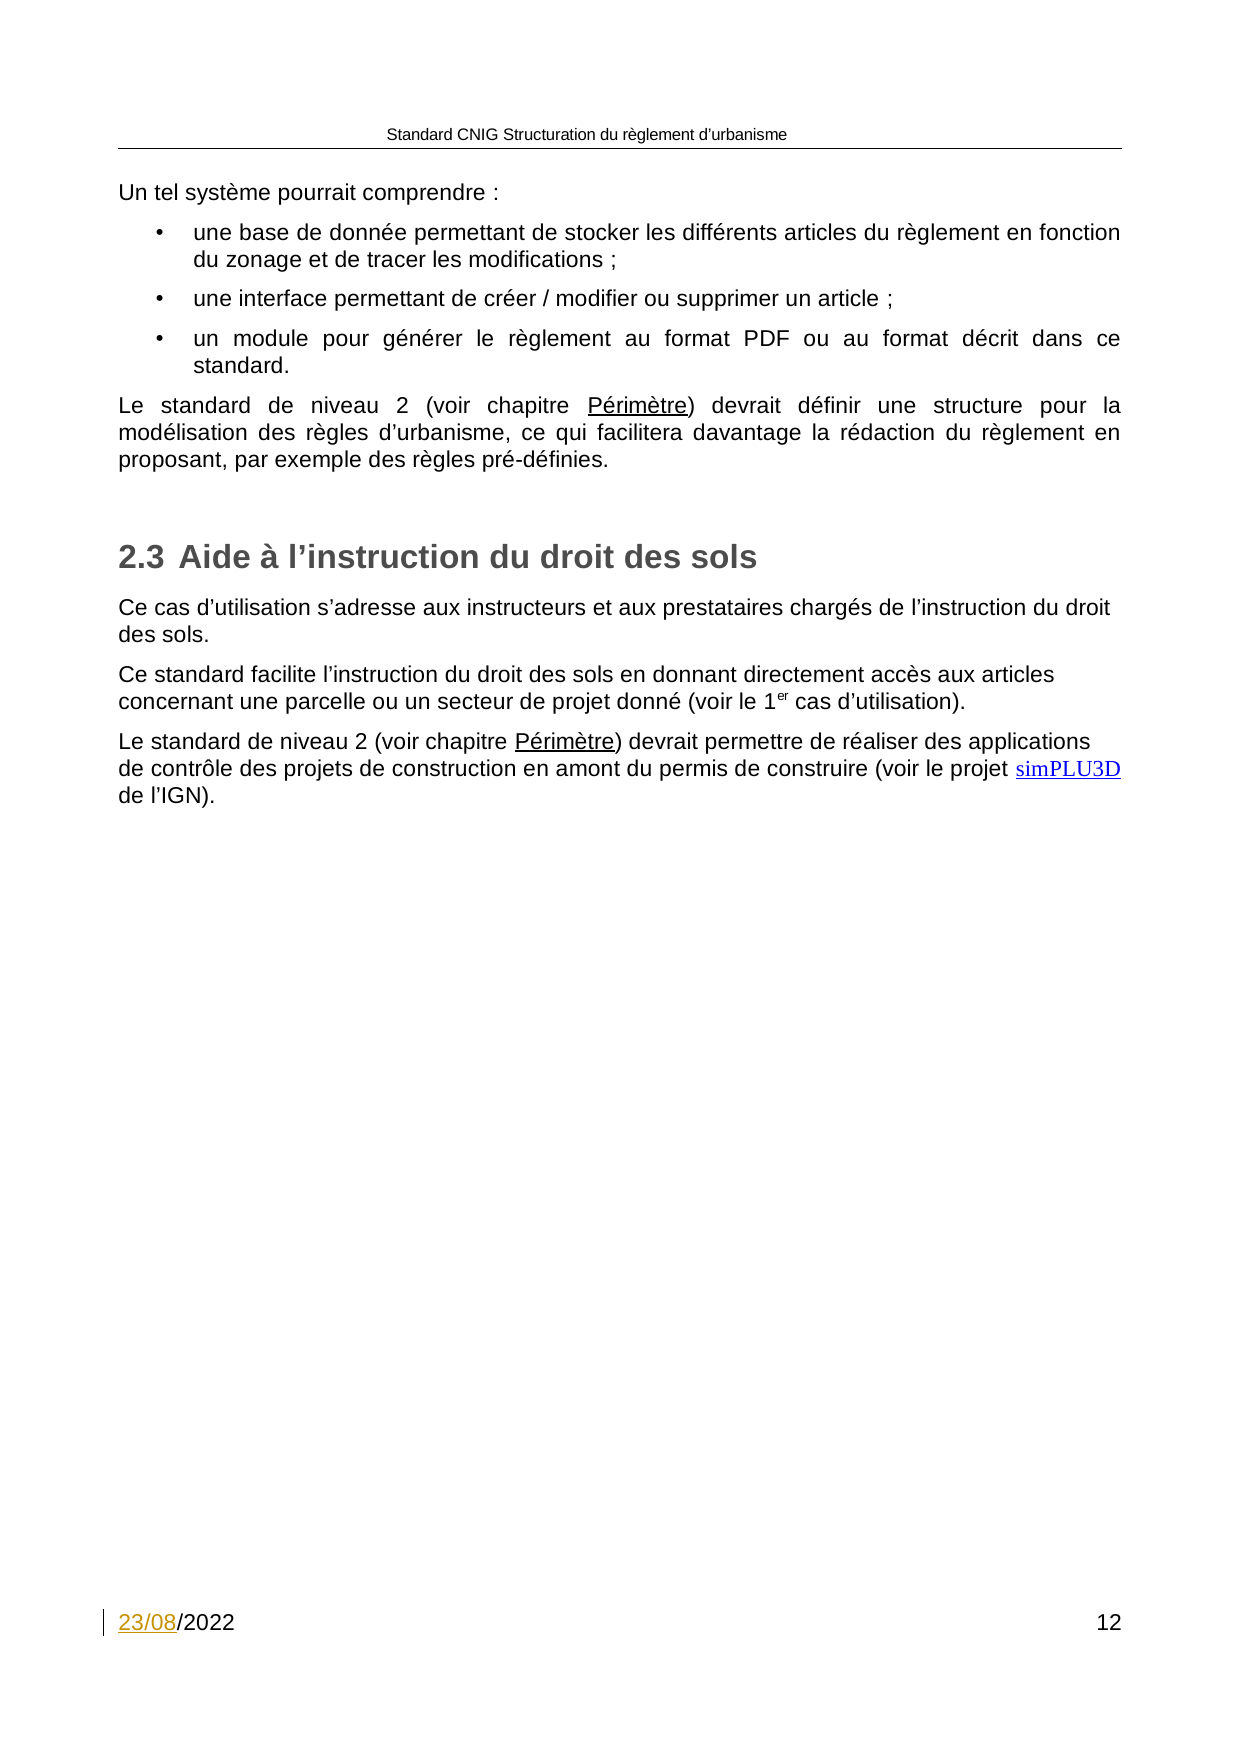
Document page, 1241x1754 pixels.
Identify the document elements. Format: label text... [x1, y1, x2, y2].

text Le standard de niveau 2 (voir chapitre Périmètre) devrait définir une structure pour la modélisation des règles d’urbanisme, ce qui facilitera davantage la rédaction du règlement en proposant, par exemple des règles pré-définies. [118, 391, 1122, 472]
list un module pour générer le règlement au format PDF ou au format décrit dans ce standard. [156, 324, 1122, 378]
text Ce standard facilite l’instruction du droit des sols en donnant directement accès aux articles concernant une parcelle ou un secteur de projet donné (voir le 1er cas d’utilisation). [118, 660, 1122, 714]
list une interface permettant de créer / modifier ou supprimer un article ; [156, 285, 1122, 312]
subtitle Aide à l’instruction du droit des sols [118, 537, 1122, 575]
list une base de donnée permettant de stocker les différents articles du règlement en fonction du zonage et de tracer les modifications ; [156, 218, 1122, 272]
text Un tel système pourrait comprendre : [118, 178, 1122, 206]
text Le standard de niveau 2 (voir chapitre Périmètre) devrait permettre de réaliser des applications de contrôle des projets de construction en amont du permis de construire (voir le projet simPLU3D de l’IGN). [118, 727, 1122, 808]
text Ce cas d’utilisation s’adresse aux instructeurs et aux prestataires chargés de l’instruction du droit des sols. [118, 594, 1122, 648]
